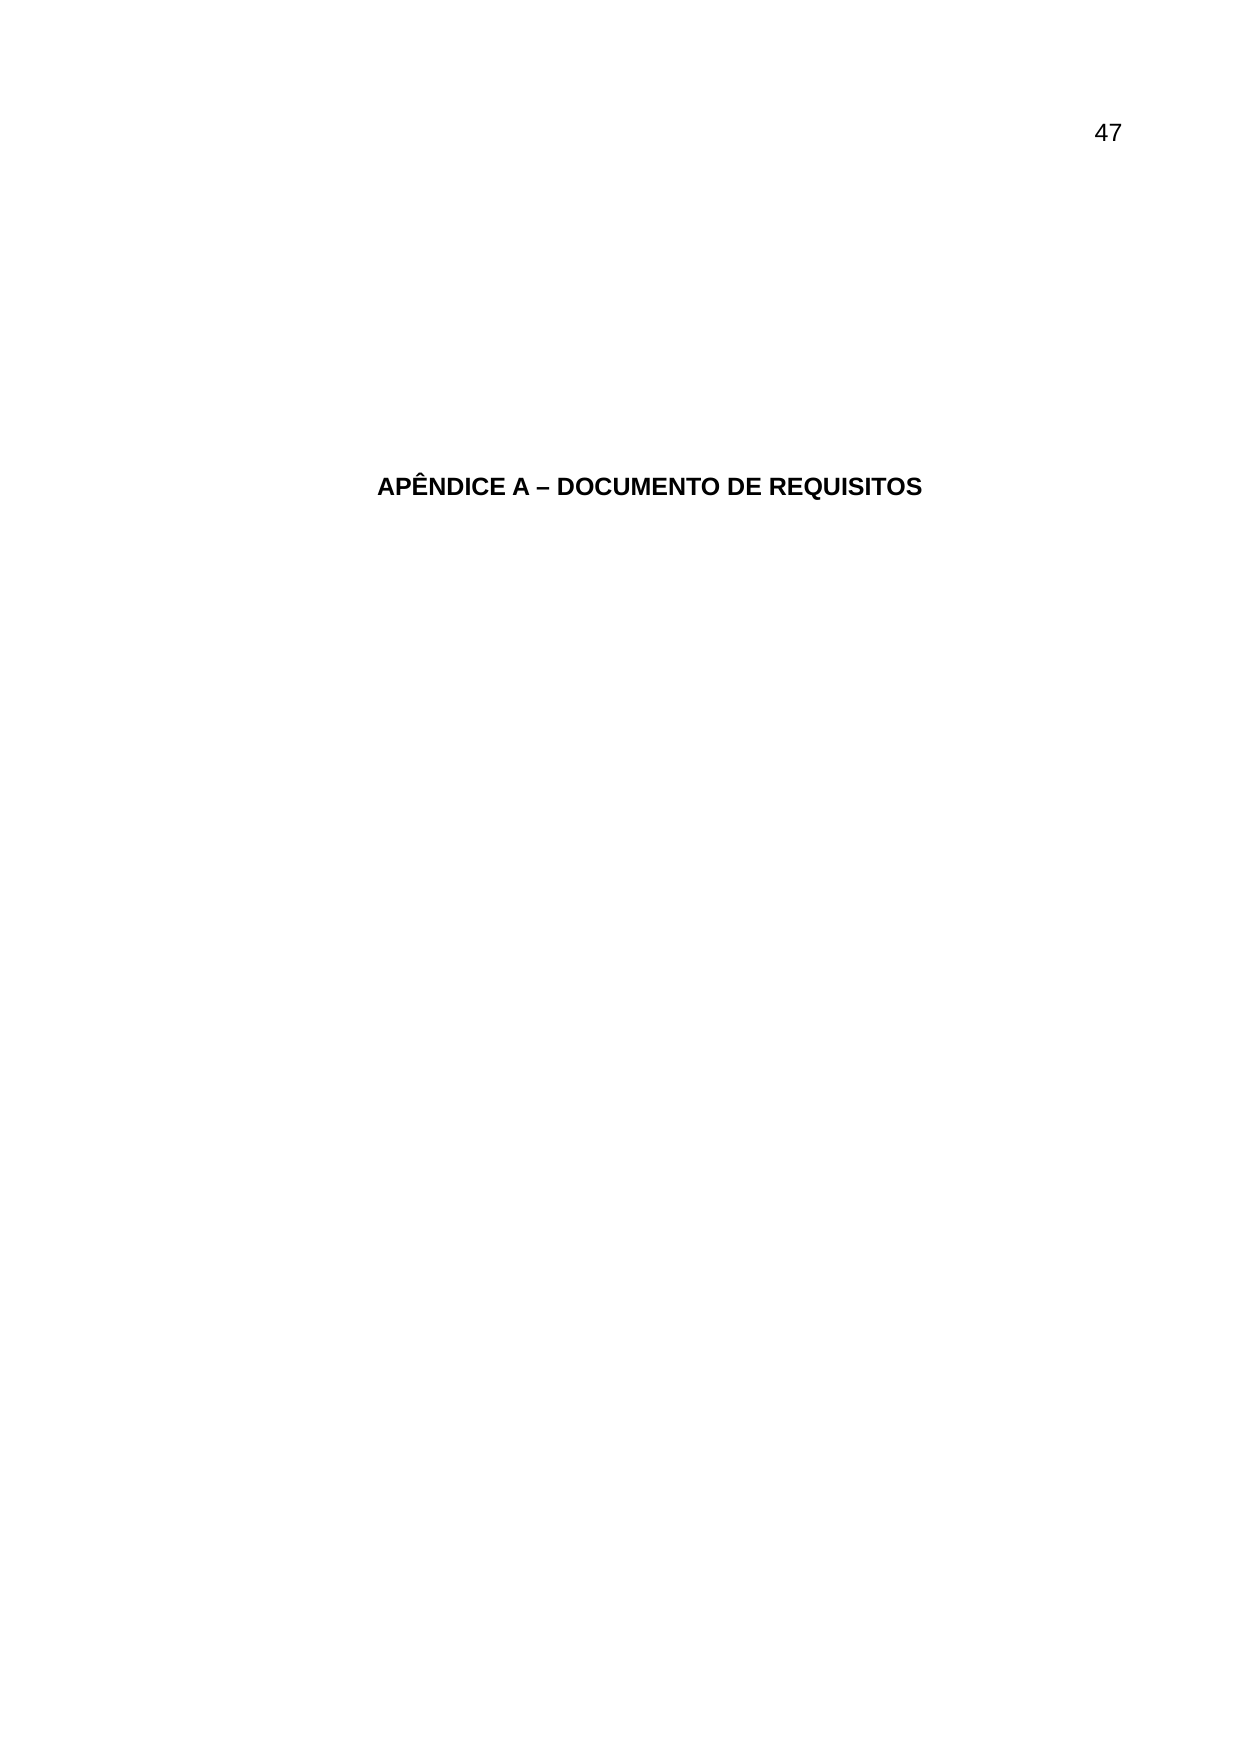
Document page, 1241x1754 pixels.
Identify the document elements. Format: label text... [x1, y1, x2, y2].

text APÊNDICE A – Documento de Requisitos [177, 472, 1122, 501]
